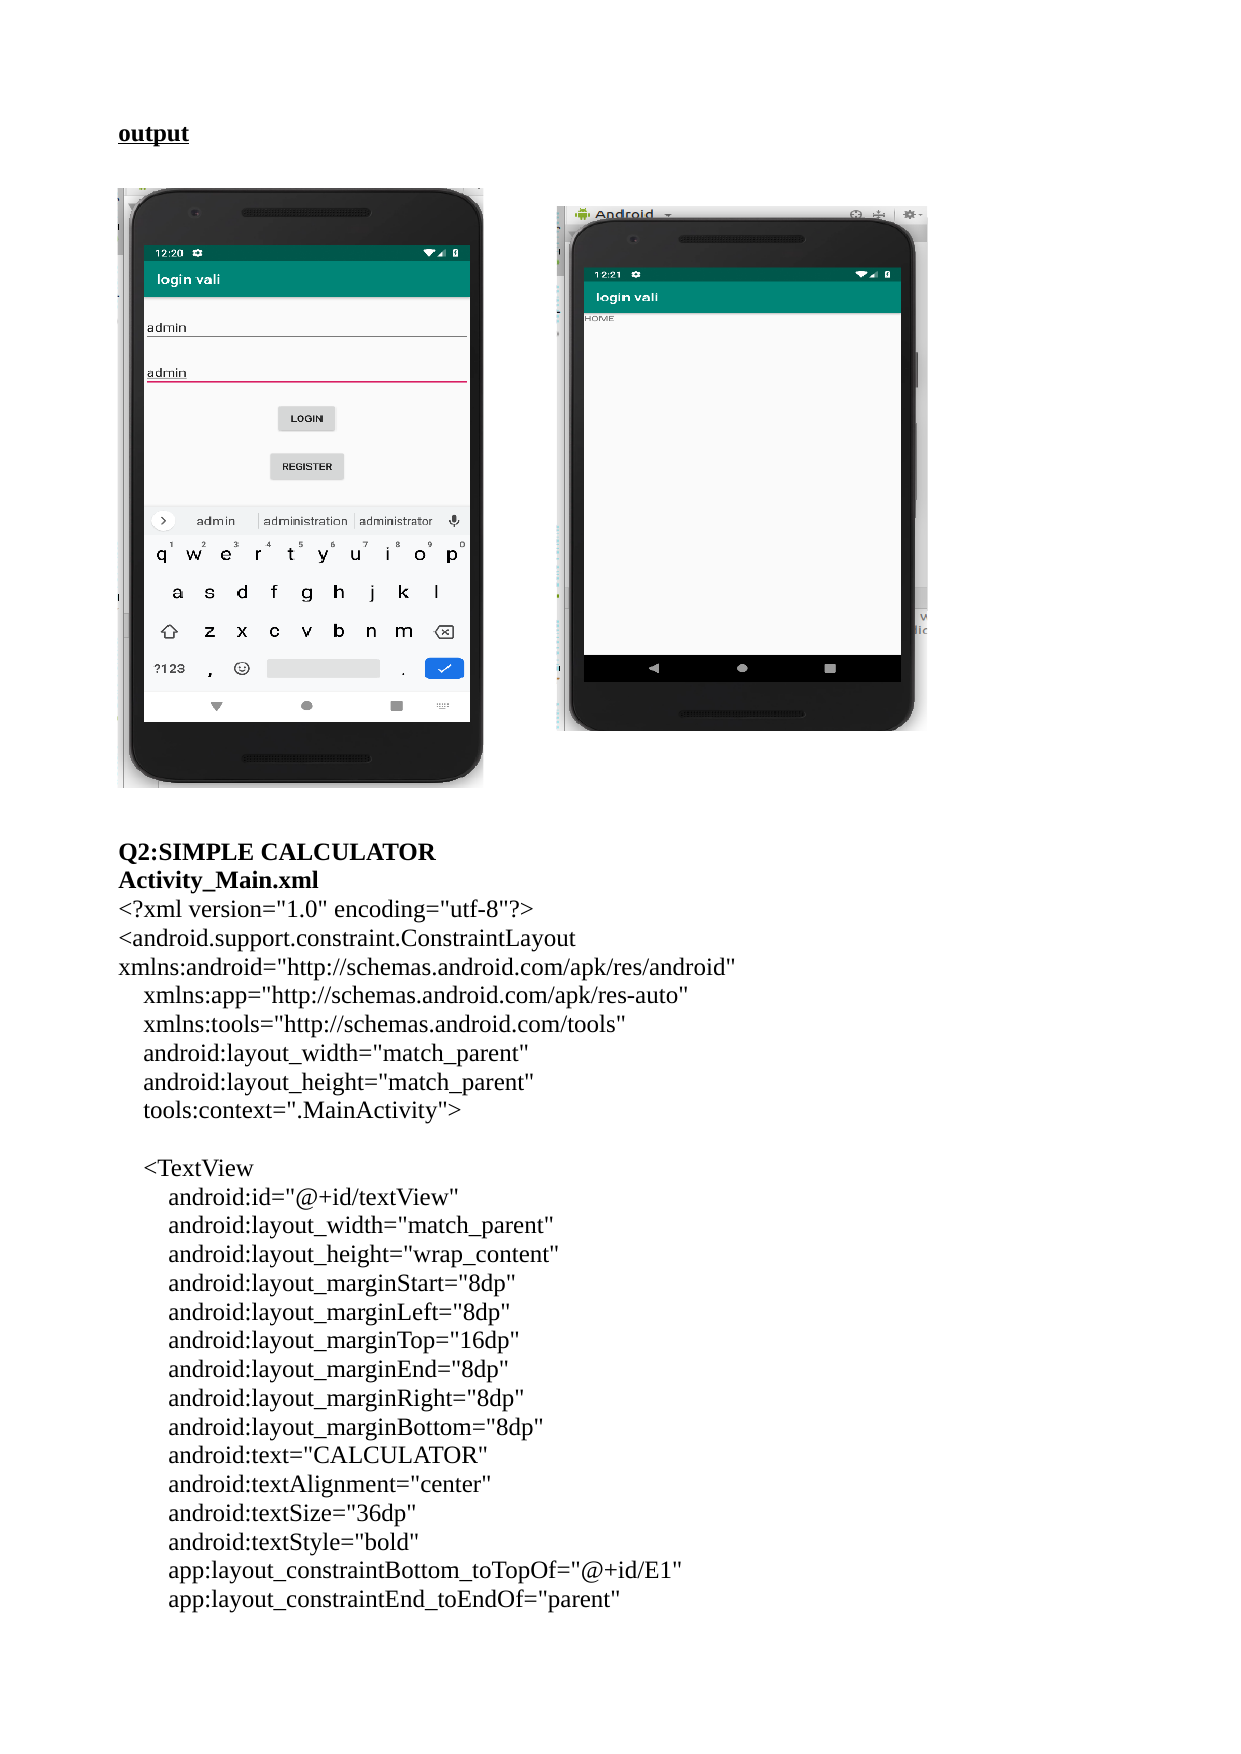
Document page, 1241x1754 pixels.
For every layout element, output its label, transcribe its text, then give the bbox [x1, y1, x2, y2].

text <?xml version="1.0" encoding="utf-8"?> [118, 894, 1122, 923]
text android:layout_width="match_parent" [118, 1038, 1122, 1067]
text android:layout_marginRight="8dp" [118, 1383, 1122, 1412]
text android:layout_width="match_parent" [118, 1211, 1122, 1239]
text <TextView [118, 1153, 1122, 1182]
text Activity_Main.xml [118, 866, 1122, 894]
picture [556, 206, 599, 731]
text tools:context=".MainActivity"> [118, 1096, 1122, 1124]
text android:textStyle="bold" [118, 1527, 1122, 1556]
text xmlns:tools="http://schemas.android.com/tools" [118, 1009, 1122, 1038]
text android:text="CALCULATOR" [118, 1441, 1122, 1469]
text android:layout_marginStart="8dp" [118, 1268, 1122, 1297]
text xmlns:app="http://schemas.android.com/apk/res-auto" [118, 981, 1122, 1009]
text app:layout_constraintEnd_toEndOf="parent" [118, 1584, 1122, 1613]
text android:id="@+id/textView" [118, 1182, 1122, 1211]
text app:layout_constraintBottom_toTopOf="@+id/E1" [118, 1556, 1122, 1584]
text android:layout_marginLeft="8dp" [118, 1297, 1122, 1326]
text android:layout_marginBottom="8dp" [118, 1412, 1122, 1441]
text <android.support.constraint.ConstraintLayout xmlns:android="http://schemas.android.com/apk/res/android" [118, 923, 1122, 981]
text android:textSize="36dp" [118, 1498, 1122, 1527]
text android:textAlignment="center" [118, 1469, 1122, 1498]
picture [117, 188, 159, 788]
text android:layout_marginTop="16dp" [118, 1326, 1122, 1354]
text android:layout_height="wrap_content" [118, 1239, 1122, 1268]
text android:layout_height="match_parent" [118, 1067, 1122, 1096]
text output [118, 118, 1122, 147]
text android:layout_marginEnd="8dp" [118, 1354, 1122, 1383]
text Q2:SIMPLE CALCULATOR [118, 837, 1122, 866]
